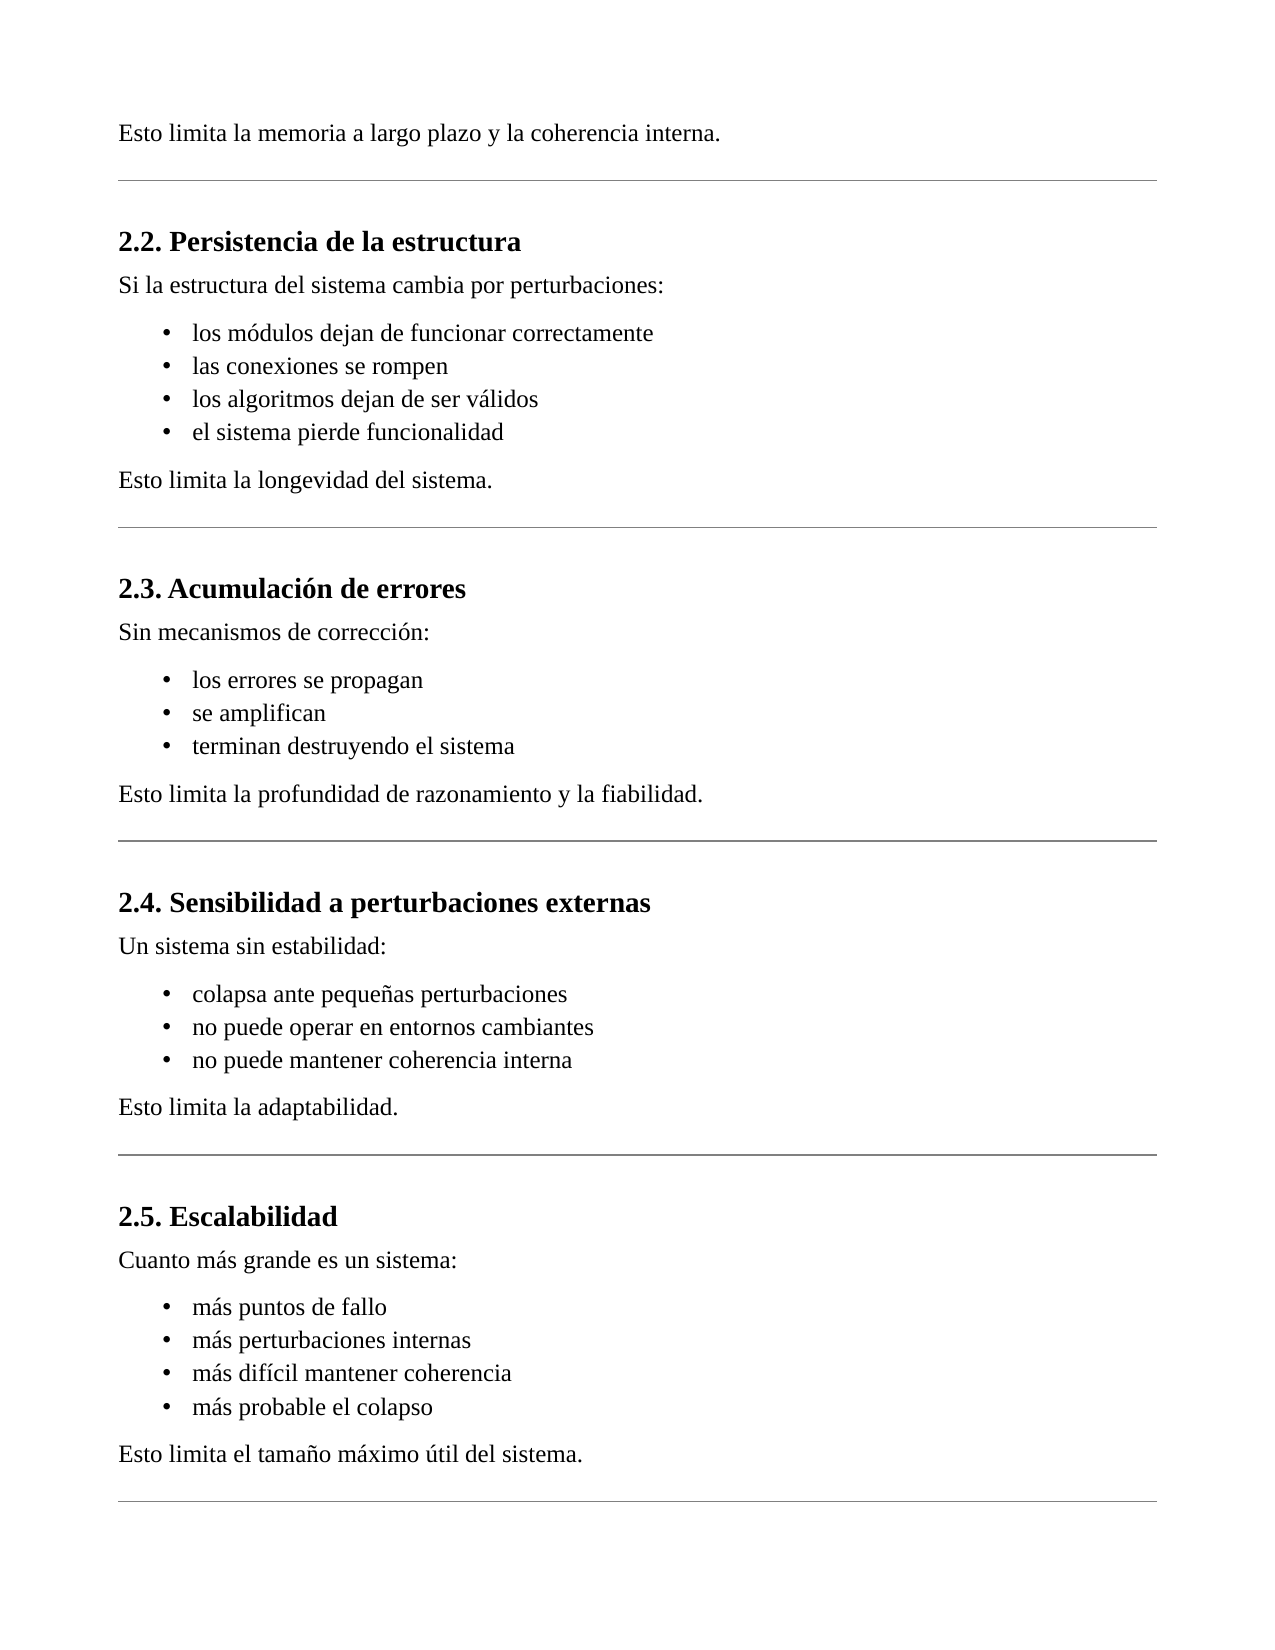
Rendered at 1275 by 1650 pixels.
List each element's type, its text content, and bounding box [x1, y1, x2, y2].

list las conexiones se rompen [162, 351, 1157, 380]
list los módulos dejan de funcionar correctamente [162, 318, 1157, 347]
text Esto limita el tamaño máximo útil del sistema. [118, 1439, 1157, 1468]
text Esto limita la profundidad de razonamiento y la fiabilidad. [118, 779, 1157, 807]
text Cuanto más grande es un sistema: [118, 1245, 1157, 1274]
list más difícil mantener coherencia [162, 1358, 1157, 1387]
text Esto limita la adaptabilidad. [118, 1092, 1157, 1121]
list los algoritmos dejan de ser válidos [162, 384, 1157, 413]
list se amplifican [162, 698, 1157, 727]
list los errores se propagan [162, 665, 1157, 694]
text Esto limita la memoria a largo plazo y la coherencia interna. [118, 118, 1157, 147]
text Si la estructura del sistema cambia por perturbaciones: [118, 271, 1157, 299]
subtitle 2.4. Sensibilidad a perturbaciones externas [118, 885, 1157, 919]
list más perturbaciones internas [162, 1326, 1157, 1354]
list más probable el colapso [162, 1392, 1157, 1420]
list el sistema pierde funcionalidad [162, 417, 1157, 446]
list más puntos de fallo [162, 1292, 1157, 1321]
text Esto limita la longevidad del sistema. [118, 465, 1157, 494]
list no puede operar en entornos cambiantes [162, 1012, 1157, 1041]
subtitle 2.2. Persistencia de la estructura [118, 224, 1157, 258]
list no puede mantener coherencia interna [162, 1045, 1157, 1073]
subtitle 2.5. Escalabilidad [118, 1199, 1157, 1232]
text Un sistema sin estabilidad: [118, 931, 1157, 960]
list terminan destruyendo el sistema [162, 731, 1157, 760]
text Sin mecanismos de corrección: [118, 617, 1157, 646]
subtitle 2.3. Acumulación de errores [118, 571, 1157, 605]
list colapsa ante pequeñas perturbaciones [162, 979, 1157, 1007]
